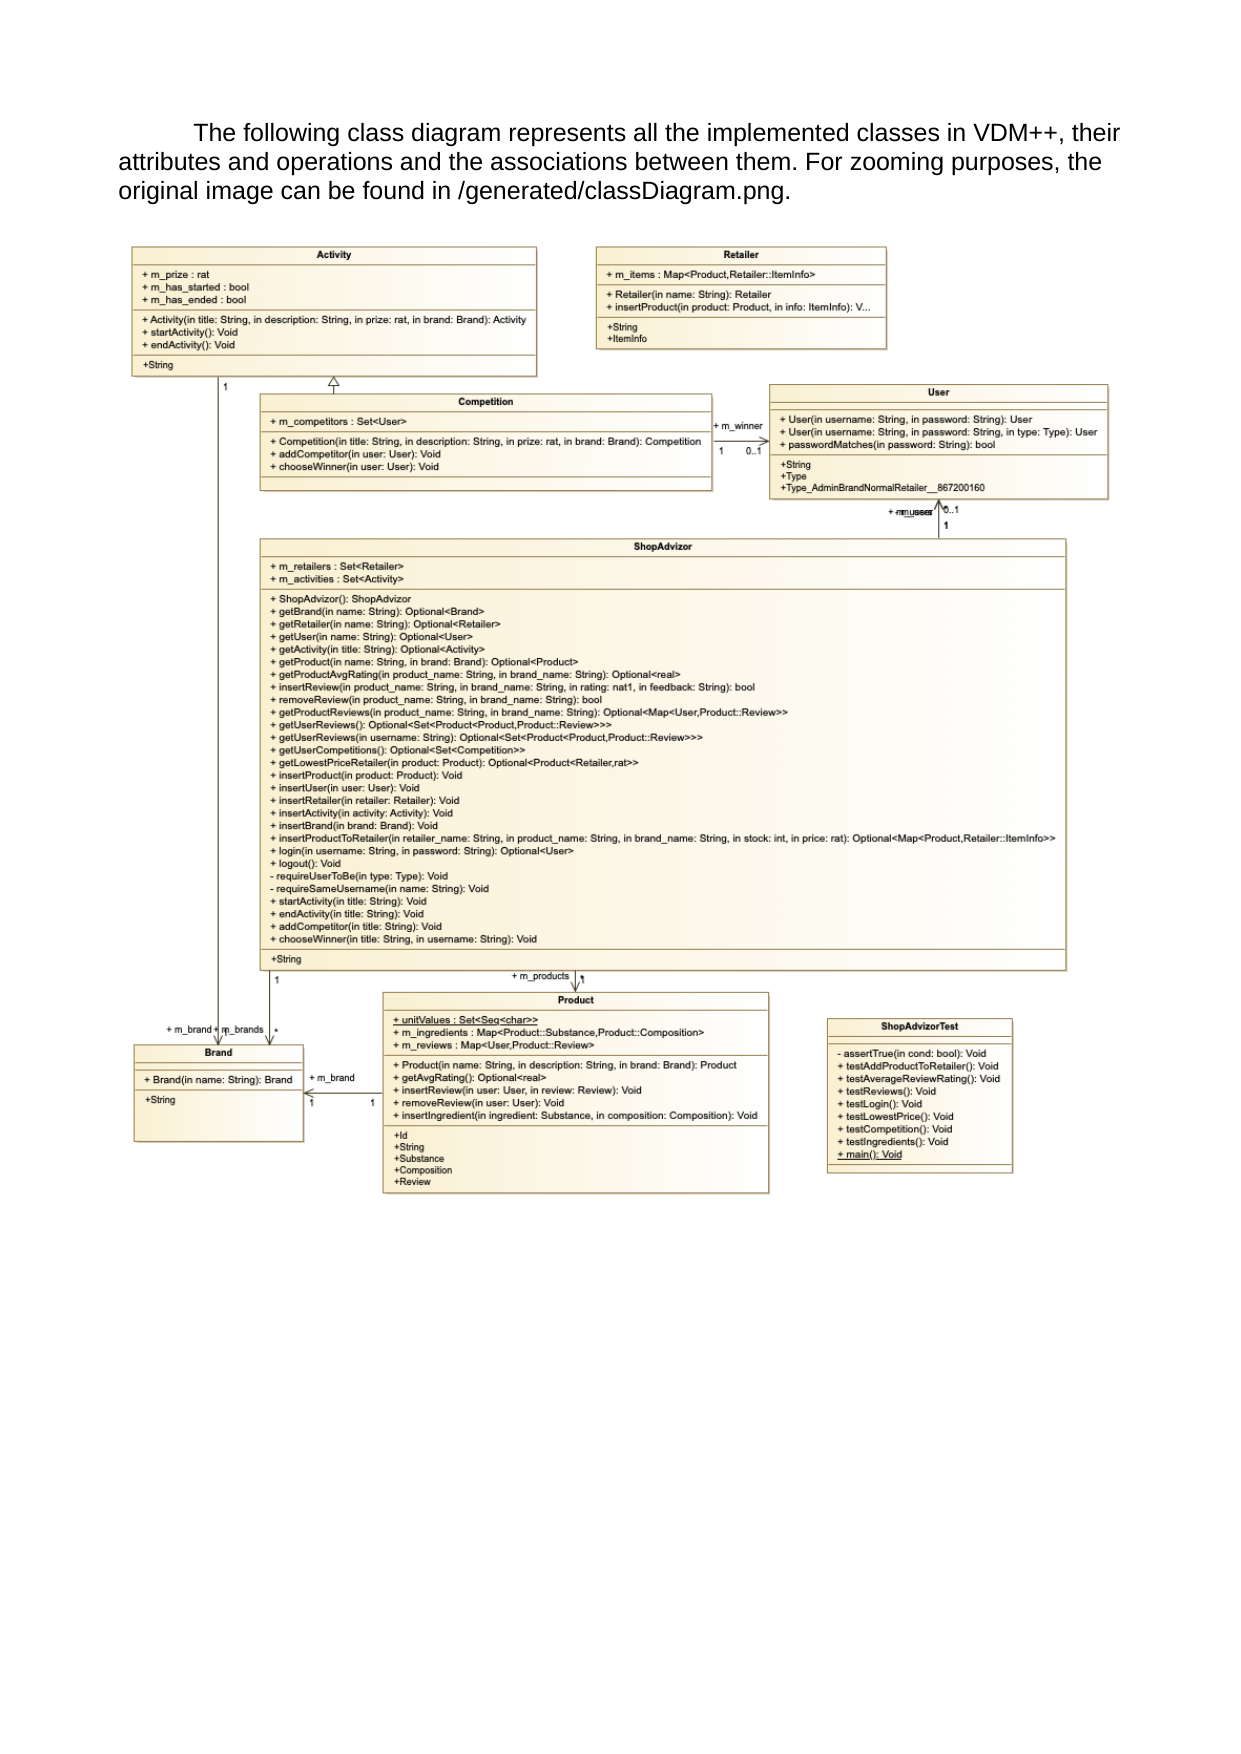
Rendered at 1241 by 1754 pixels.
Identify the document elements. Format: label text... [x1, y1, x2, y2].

picture [121, 236, 1119, 1205]
text The following class diagram represents all the implemented classes in VDM++, their attributes and operations and the associations between them. For zooming purposes, the original image can be found in /generated/classDiagram.png. [118, 118, 1122, 204]
